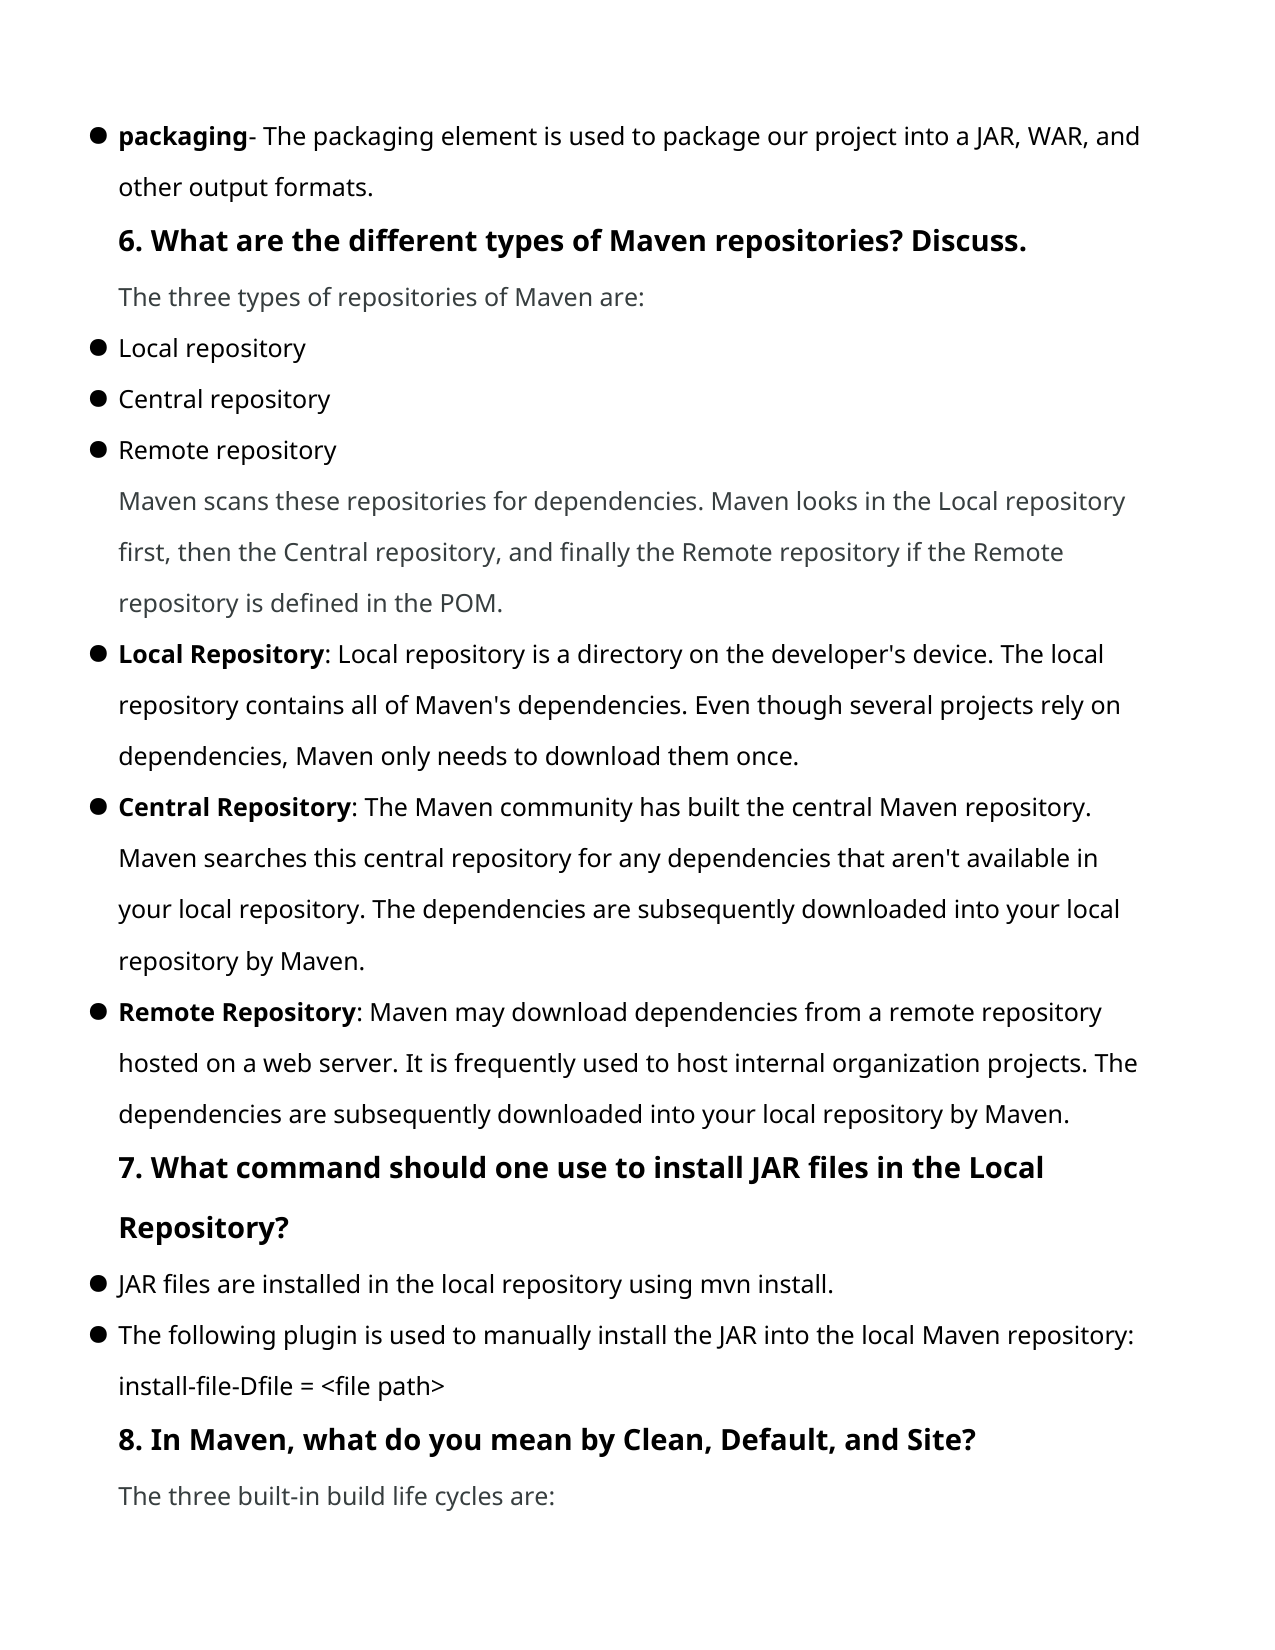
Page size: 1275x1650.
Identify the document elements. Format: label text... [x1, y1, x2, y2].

list Remote repository [118, 433, 1157, 467]
subtitle 8. In Maven, what do you mean by Clean, Default, and Site? [118, 1419, 1157, 1459]
subtitle 7. What command should one use to install JAR files in the Local Repository? [118, 1147, 1157, 1247]
list Central Repository: The Maven community has built the central Maven repository. Maven searches this central repository for any dependencies that aren't available in your local repository. The dependencies are subsequently downloaded into your local repository by Maven. [118, 790, 1157, 977]
list Central repository [118, 382, 1157, 416]
text The three types of repositories of Maven are: [118, 280, 1157, 314]
subtitle 6. What are the different types of Maven repositories? Discuss. [118, 220, 1157, 260]
list The following plugin is used to manually install the JAR into the local Maven repository: install-file-Dfile = <file path> [118, 1317, 1157, 1402]
list JAR files are installed in the local repository using mvn install. [118, 1266, 1157, 1300]
list Remote Repository: Maven may download dependencies from a remote repository hosted on a web server. It is frequently used to host internal organization projects. The dependencies are subsequently downloaded into your local repository by Maven. [118, 994, 1157, 1130]
list Local Repository: Local repository is a directory on the developer's device. The local repository contains all of Maven's dependencies. Even though several projects rely on dependencies, Maven only needs to download them once. [118, 637, 1157, 773]
text Maven scans these repositories for dependencies. Maven looks in the Local repository first, then the Central repository, and finally the Remote repository if the Remote repository is defined in the POM. [118, 484, 1157, 620]
list Local repository [118, 331, 1157, 365]
list packaging- The packaging element is used to package our project into a JAR, WAR, and other output formats. [118, 118, 1157, 203]
text The three built-in build life cycles are: [118, 1479, 1157, 1513]
